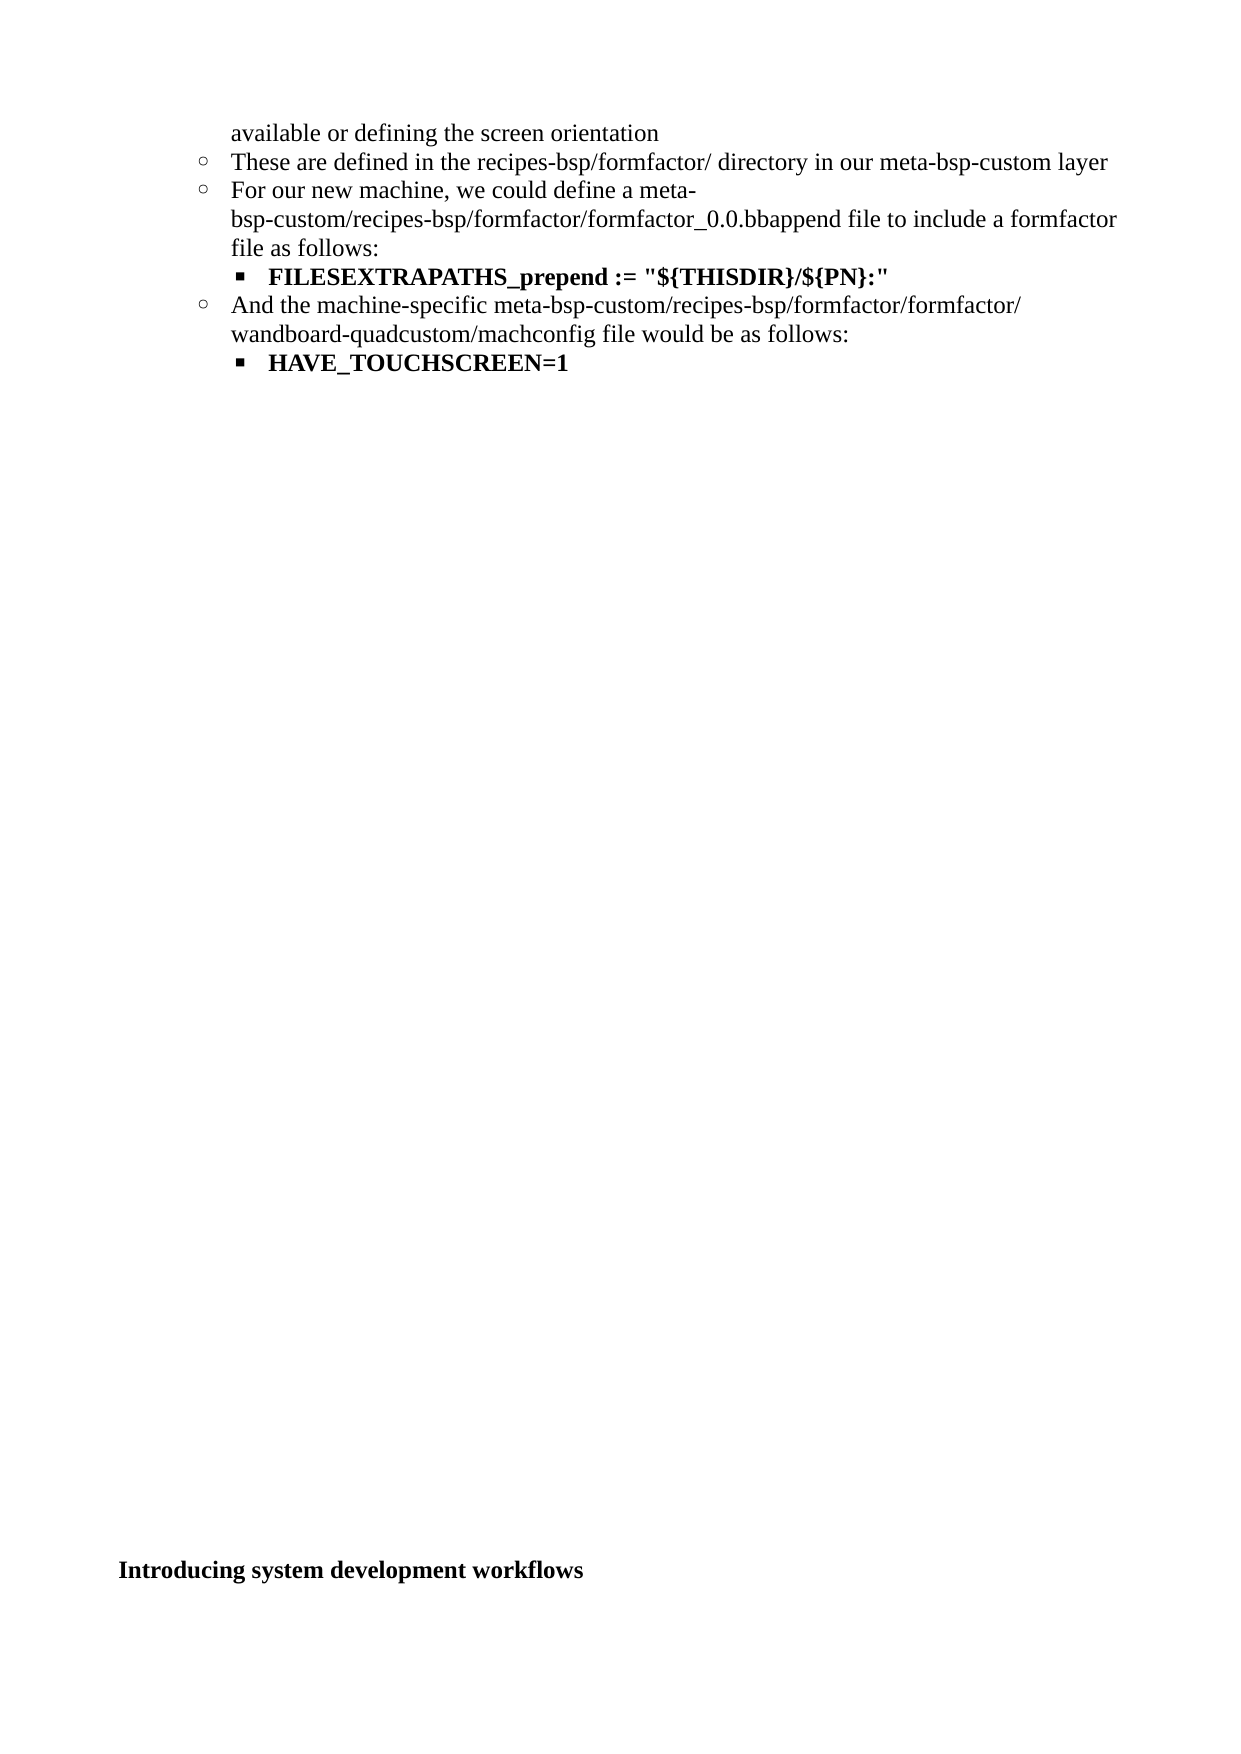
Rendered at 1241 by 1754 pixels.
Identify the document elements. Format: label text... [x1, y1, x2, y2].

list HAVE_TOUCHSCREEN=1 [231, 348, 1122, 377]
list FILESEXTRAPATHS_prepend := "${THISDIR}/${PN}:" [231, 262, 1122, 291]
list For our new machine, we could define a meta- bsp-custom/recipes-bsp/formfactor/formfactor_0.0.bbappend file to include a formfactor file as follows: [193, 176, 1122, 262]
list available or defining the screen orientation [193, 118, 1122, 147]
text Introducing system development workflows [118, 1556, 1122, 1584]
list And the machine-specific meta-bsp-custom/recipes-bsp/formfactor/formfactor/ wandboard-quadcustom/machconfig file would be as follows: [193, 291, 1122, 348]
list These are defined in the recipes-bsp/formfactor/ directory in our meta-bsp-custom layer [193, 147, 1122, 176]
